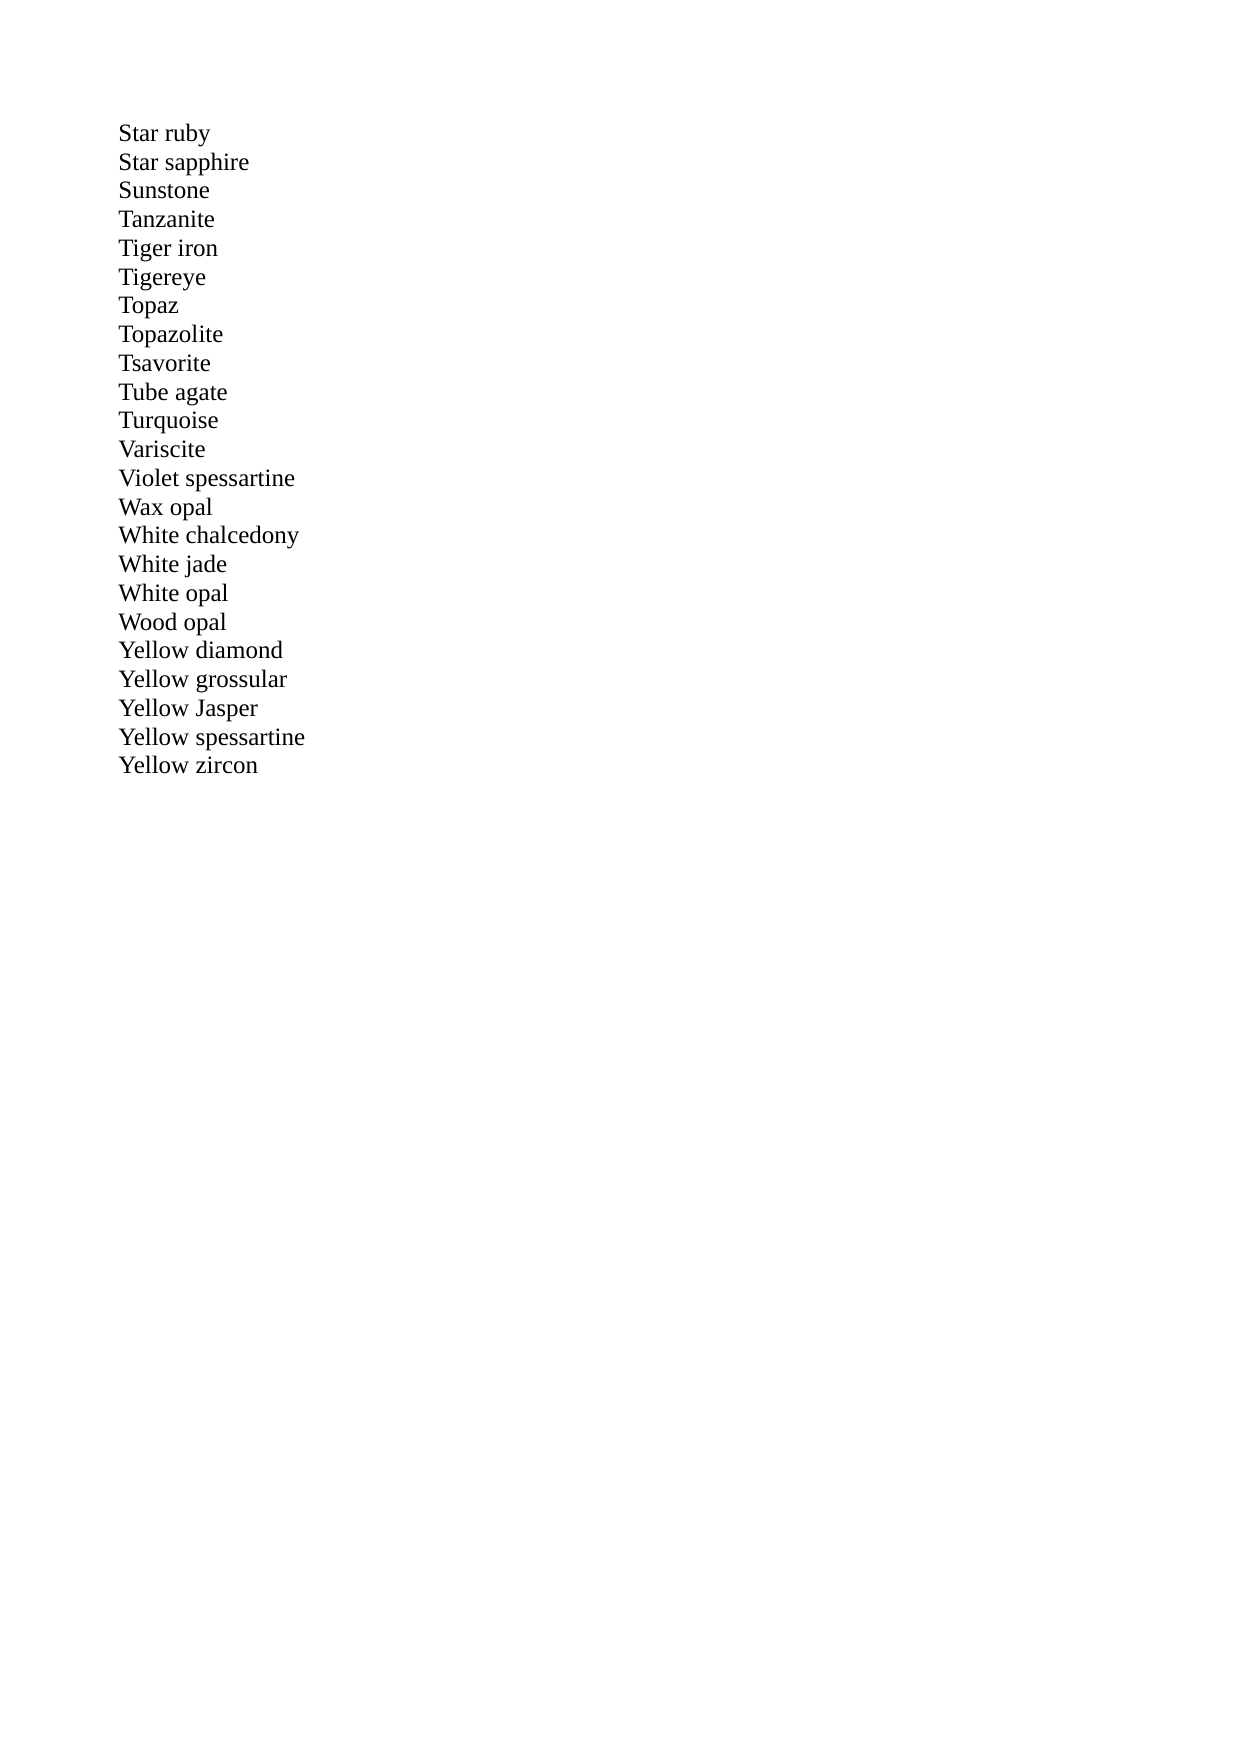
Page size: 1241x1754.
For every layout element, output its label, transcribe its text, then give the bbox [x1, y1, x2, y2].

text Tanzanite [118, 204, 1122, 233]
text Tiger iron [118, 233, 1122, 262]
text Yellow Jasper [118, 693, 1122, 722]
text Star ruby [118, 118, 1122, 147]
text White jade [118, 549, 1122, 578]
text Variscite [118, 434, 1122, 463]
text Tube agate [118, 377, 1122, 406]
text Yellow grossular [118, 664, 1122, 693]
text Yellow diamond [118, 636, 1122, 664]
text Topazolite [118, 319, 1122, 348]
text Topaz [118, 291, 1122, 319]
text Yellow spessartine [118, 722, 1122, 751]
text Violet spessartine [118, 463, 1122, 492]
text Sunstone [118, 176, 1122, 204]
text White opal [118, 578, 1122, 607]
text Wood opal [118, 607, 1122, 636]
text Star sapphire [118, 147, 1122, 176]
text Turquoise [118, 406, 1122, 434]
text White chalcedony [118, 521, 1122, 549]
text Tsavorite [118, 348, 1122, 377]
text Wax opal [118, 492, 1122, 521]
text Tigereye [118, 262, 1122, 291]
text Yellow zircon [118, 751, 1122, 779]
